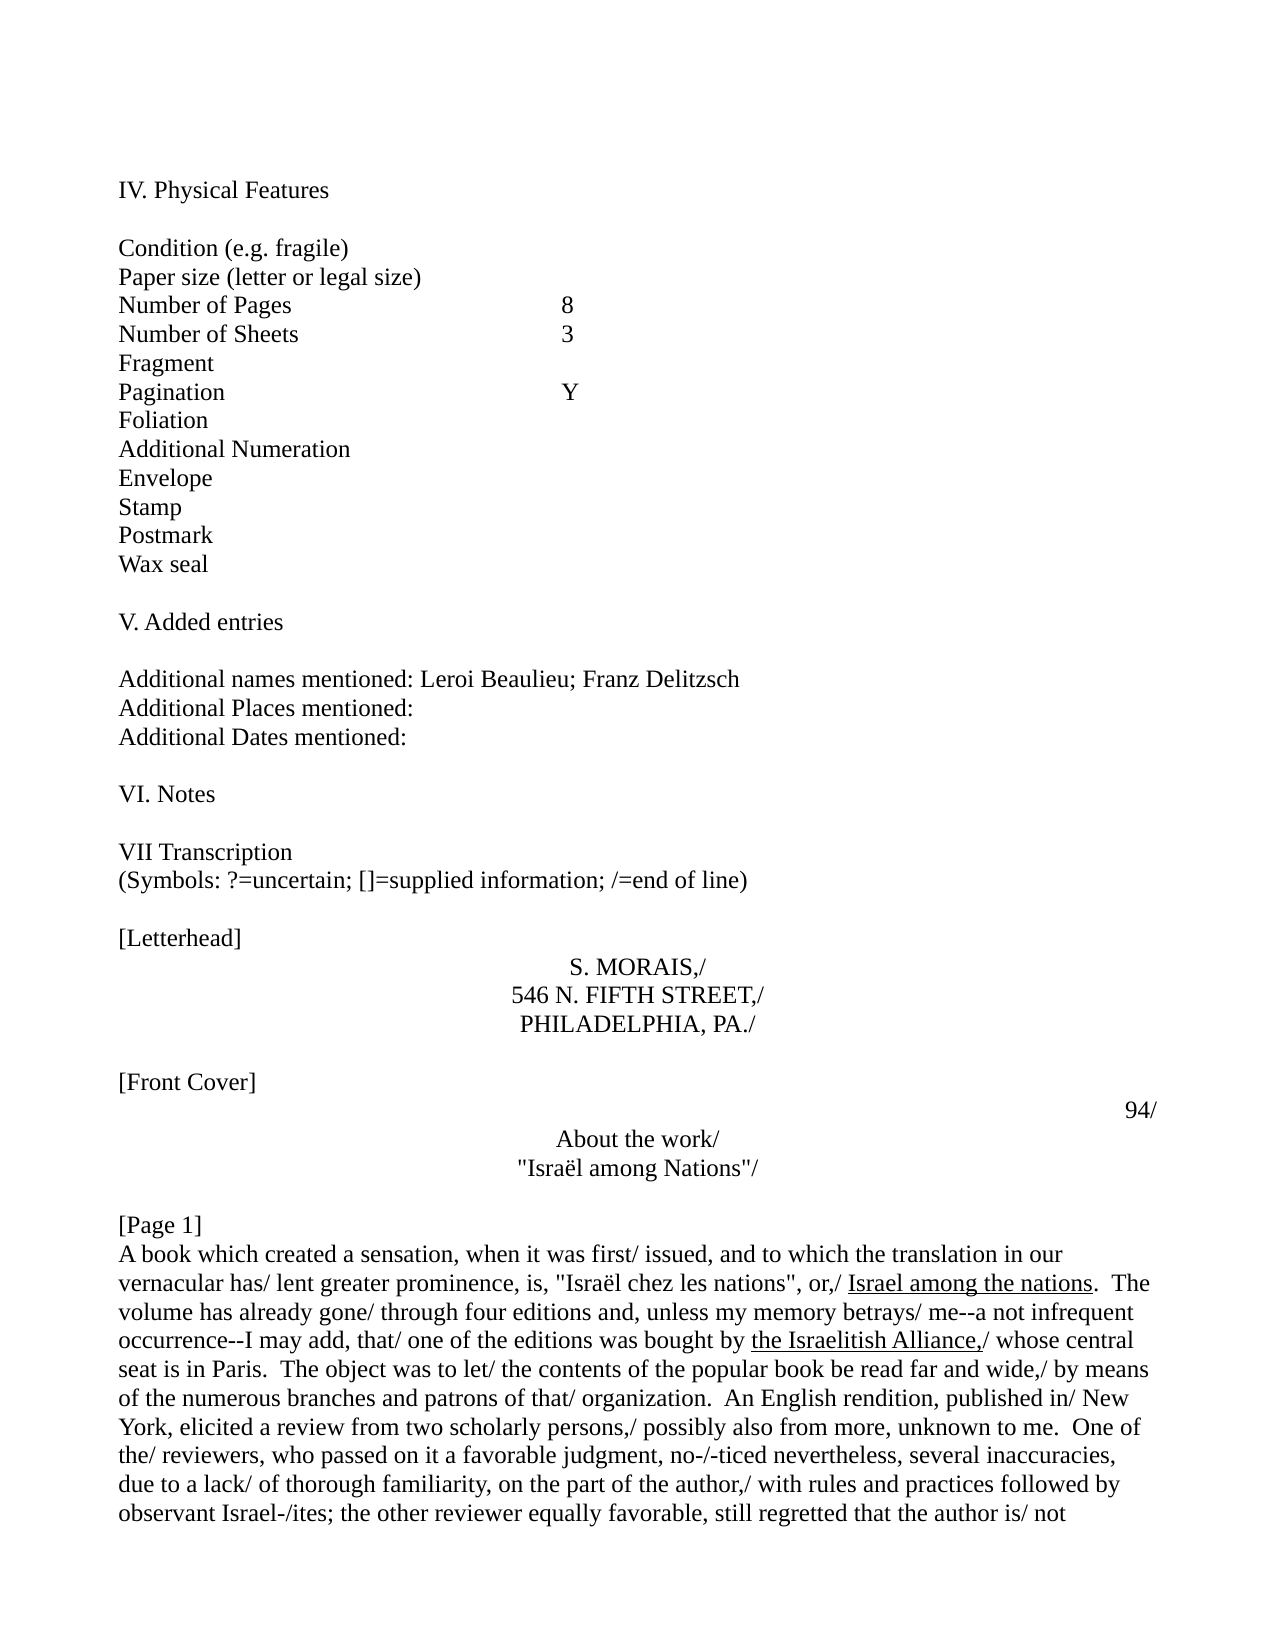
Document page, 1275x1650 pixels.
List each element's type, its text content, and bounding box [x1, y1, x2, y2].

text Pagination Y [118, 377, 1157, 406]
text "Israël among Nations"/ [118, 1153, 1157, 1182]
text 546 N. FIFTH STREET,/ [118, 981, 1157, 1009]
text Additional Numeration [118, 434, 1157, 463]
text [Page 1] [118, 1211, 1157, 1239]
text IV. Physical Features [118, 176, 1157, 204]
text Paper size (letter or legal size) [118, 262, 1157, 291]
text 94/ [118, 1096, 1157, 1124]
text Additional names mentioned: Leroi Beaulieu; Franz Delitzsch [118, 664, 1157, 693]
text Foliation [118, 406, 1157, 434]
text Condition (e.g. fragile) [118, 233, 1157, 262]
text Wax seal [118, 549, 1157, 578]
text V. Added entries [118, 607, 1157, 636]
text S. MORAIS,/ [118, 952, 1157, 981]
text Envelope [118, 463, 1157, 492]
text Postma rk [118, 521, 1157, 549]
text PHILADELPHIA, PA./ [118, 1009, 1157, 1038]
text [Letterhead] [118, 923, 1157, 952]
text VII Transcription [118, 837, 1157, 866]
text Number of Sheets 3 [118, 319, 1157, 348]
text A book which created a sensation, when it was first/ issued, and to which the translation in our vernacular has/ lent greater prominence, is, "Israël chez les nations", or,/ Israel among the nations. The volume has already gone/ through four editions and, unless my memory betrays/ me--a not infrequent occurrence--I may add, that/ one of the editions was bought by the Israelitish Alliance,/ whose central seat is in Paris. The object was to let/ the contents of the popular book be read far and wide,/ by means of the numerous branches and patrons of that/ organization. An English rendition, published in/ New York, elicited a review from two scholarly persons,/ possibly also from more, unknown to me. One of the/ reviewers, who passed on it a favorable judgment, no-/-ticed nevertheless, several inaccuracies, due to a lack/ of thorough familiarity, on the part of the author,/ with rules and practices followed by observant Israel-/ites; the other reviewer equally favorable, still regretted that the author is/ not [118, 1239, 1157, 1527]
text About the work/ [118, 1124, 1157, 1153]
text [Front Cover] [118, 1067, 1157, 1096]
text VI. Notes [118, 779, 1157, 808]
text Stamp [118, 492, 1157, 521]
text (Symbols: ?=uncertain; []=supplied information; /=end of line) [118, 866, 1157, 894]
text Fragment [118, 348, 1157, 377]
text Additional Dates mentioned: [118, 722, 1157, 751]
text Number of Pages 8 [118, 291, 1157, 319]
text Additional Places mentioned: [118, 693, 1157, 722]
